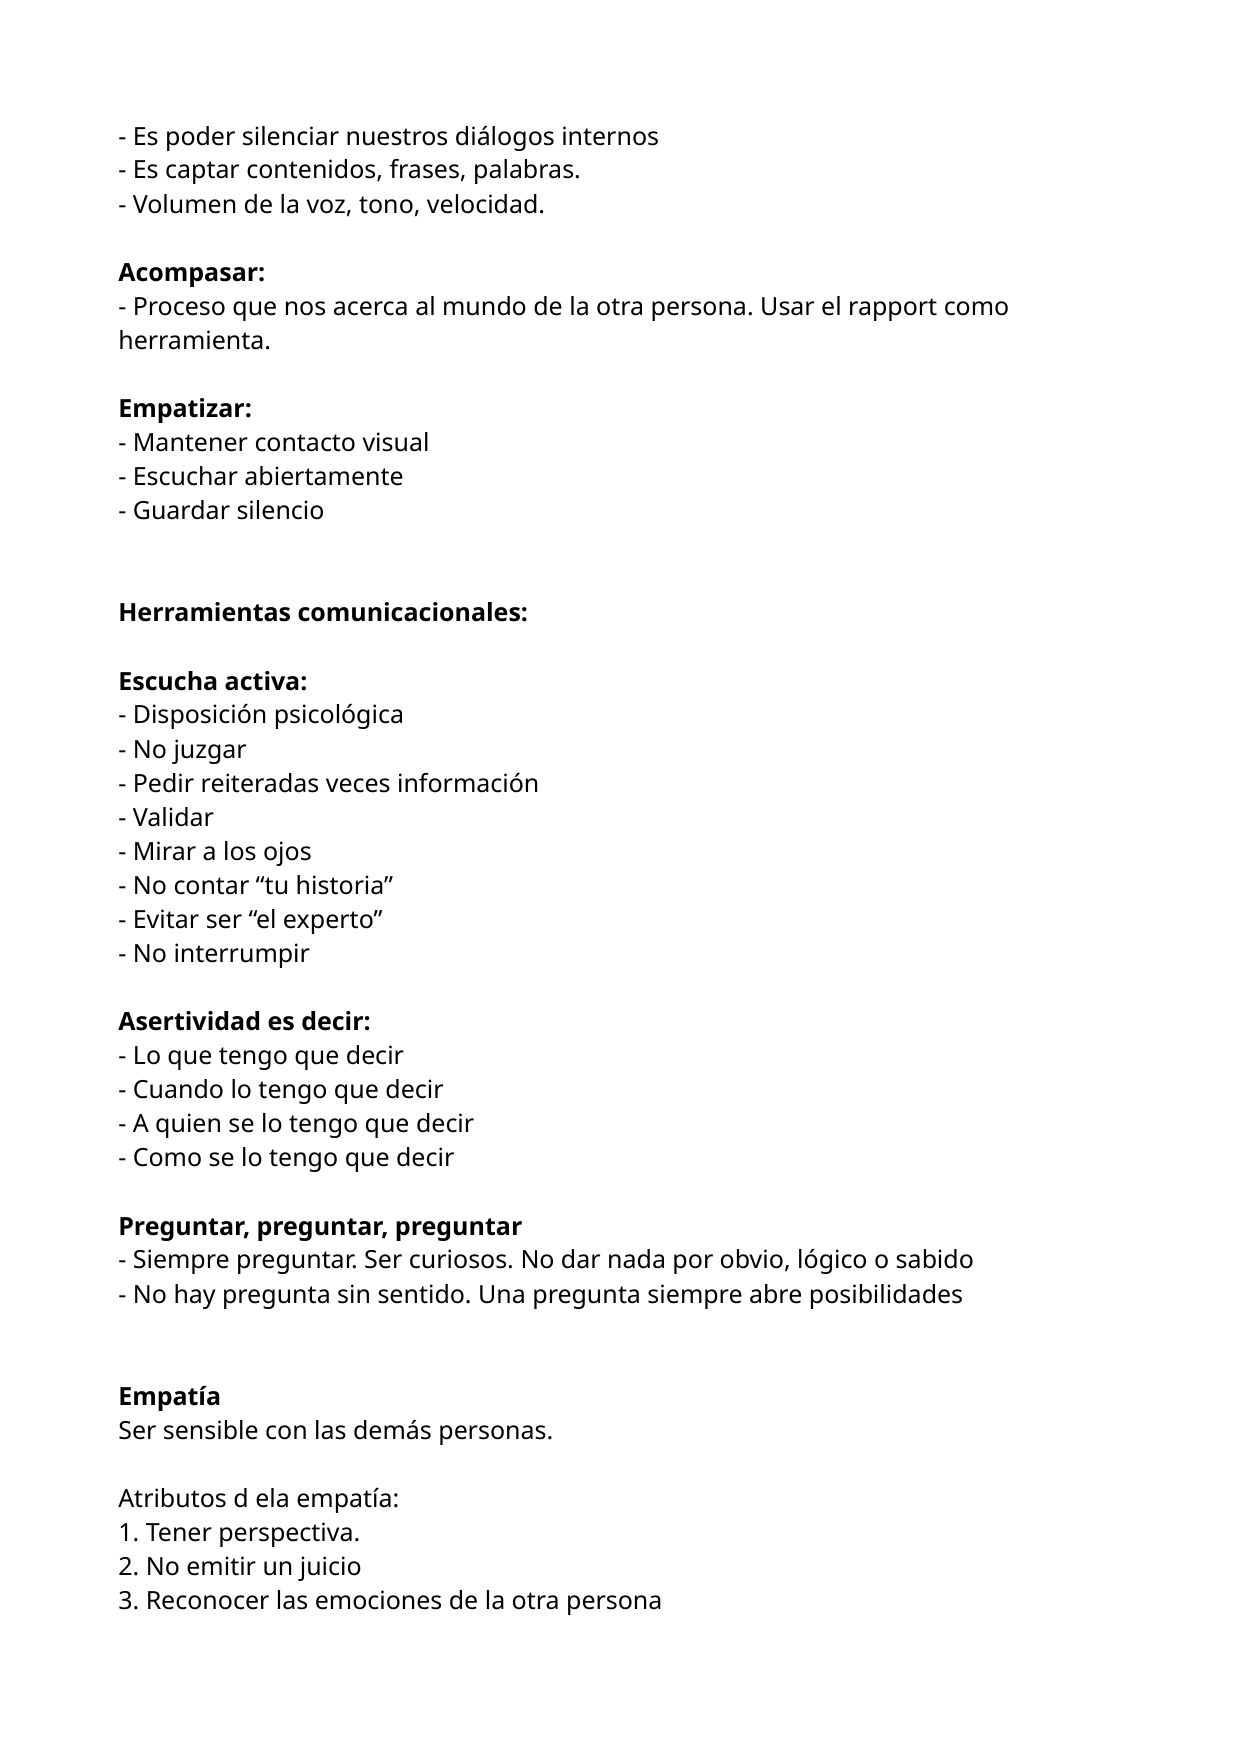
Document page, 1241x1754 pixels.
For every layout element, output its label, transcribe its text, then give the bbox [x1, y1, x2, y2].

text - Mantener contacto visual [118, 425, 1122, 459]
text - No contar “tu historia” [118, 867, 1122, 902]
text - No interrumpir [118, 936, 1122, 970]
text Ser sensible con las demás personas. [118, 1412, 1122, 1447]
text - Evitar ser “el experto” [118, 902, 1122, 936]
text - No hay pregunta sin sentido. Una pregunta siempre abre posibilidades [118, 1276, 1122, 1310]
text - Lo que tengo que decir [118, 1038, 1122, 1072]
text - Guardar silencio [118, 493, 1122, 527]
text Acompasar: [118, 254, 1122, 288]
text - Disposición psicológica [118, 697, 1122, 731]
text - Cuando lo tengo que decir [118, 1072, 1122, 1106]
text - No juzgar [118, 731, 1122, 765]
text - Como se lo tengo que decir [118, 1140, 1122, 1174]
text - Validar [118, 799, 1122, 833]
text - Escuchar abiertamente [118, 459, 1122, 493]
text - Es captar contenidos, frases, palabras. [118, 152, 1122, 186]
text Empatía [118, 1378, 1122, 1412]
text Escucha activa: [118, 663, 1122, 697]
text - Proceso que nos acerca al mundo de la otra persona. Usar el rapport como herramienta. [118, 288, 1122, 357]
text 1. Tener perspectiva. [118, 1515, 1122, 1549]
text - A quien se lo tengo que decir [118, 1106, 1122, 1140]
text - Pedir reiteradas veces información [118, 765, 1122, 799]
text 2. No emitir un juicio [118, 1549, 1122, 1583]
text Preguntar, preguntar, preguntar [118, 1208, 1122, 1242]
text - Siempre preguntar. Ser curiosos. No dar nada por obvio, lógico o sabido [118, 1242, 1122, 1276]
text - Mirar a los ojos [118, 833, 1122, 867]
text 3. Reconocer las emociones de la otra persona [118, 1583, 1122, 1617]
text - Es poder silenciar nuestros diálogos internos [118, 118, 1122, 152]
text Empatizar: [118, 391, 1122, 425]
text Herramientas comunicacionales: [118, 595, 1122, 629]
text Asertividad es decir: [118, 1004, 1122, 1038]
text Atributos d ela empatía: [118, 1481, 1122, 1515]
text - Volumen de la voz, tono, velocidad. [118, 186, 1122, 220]
